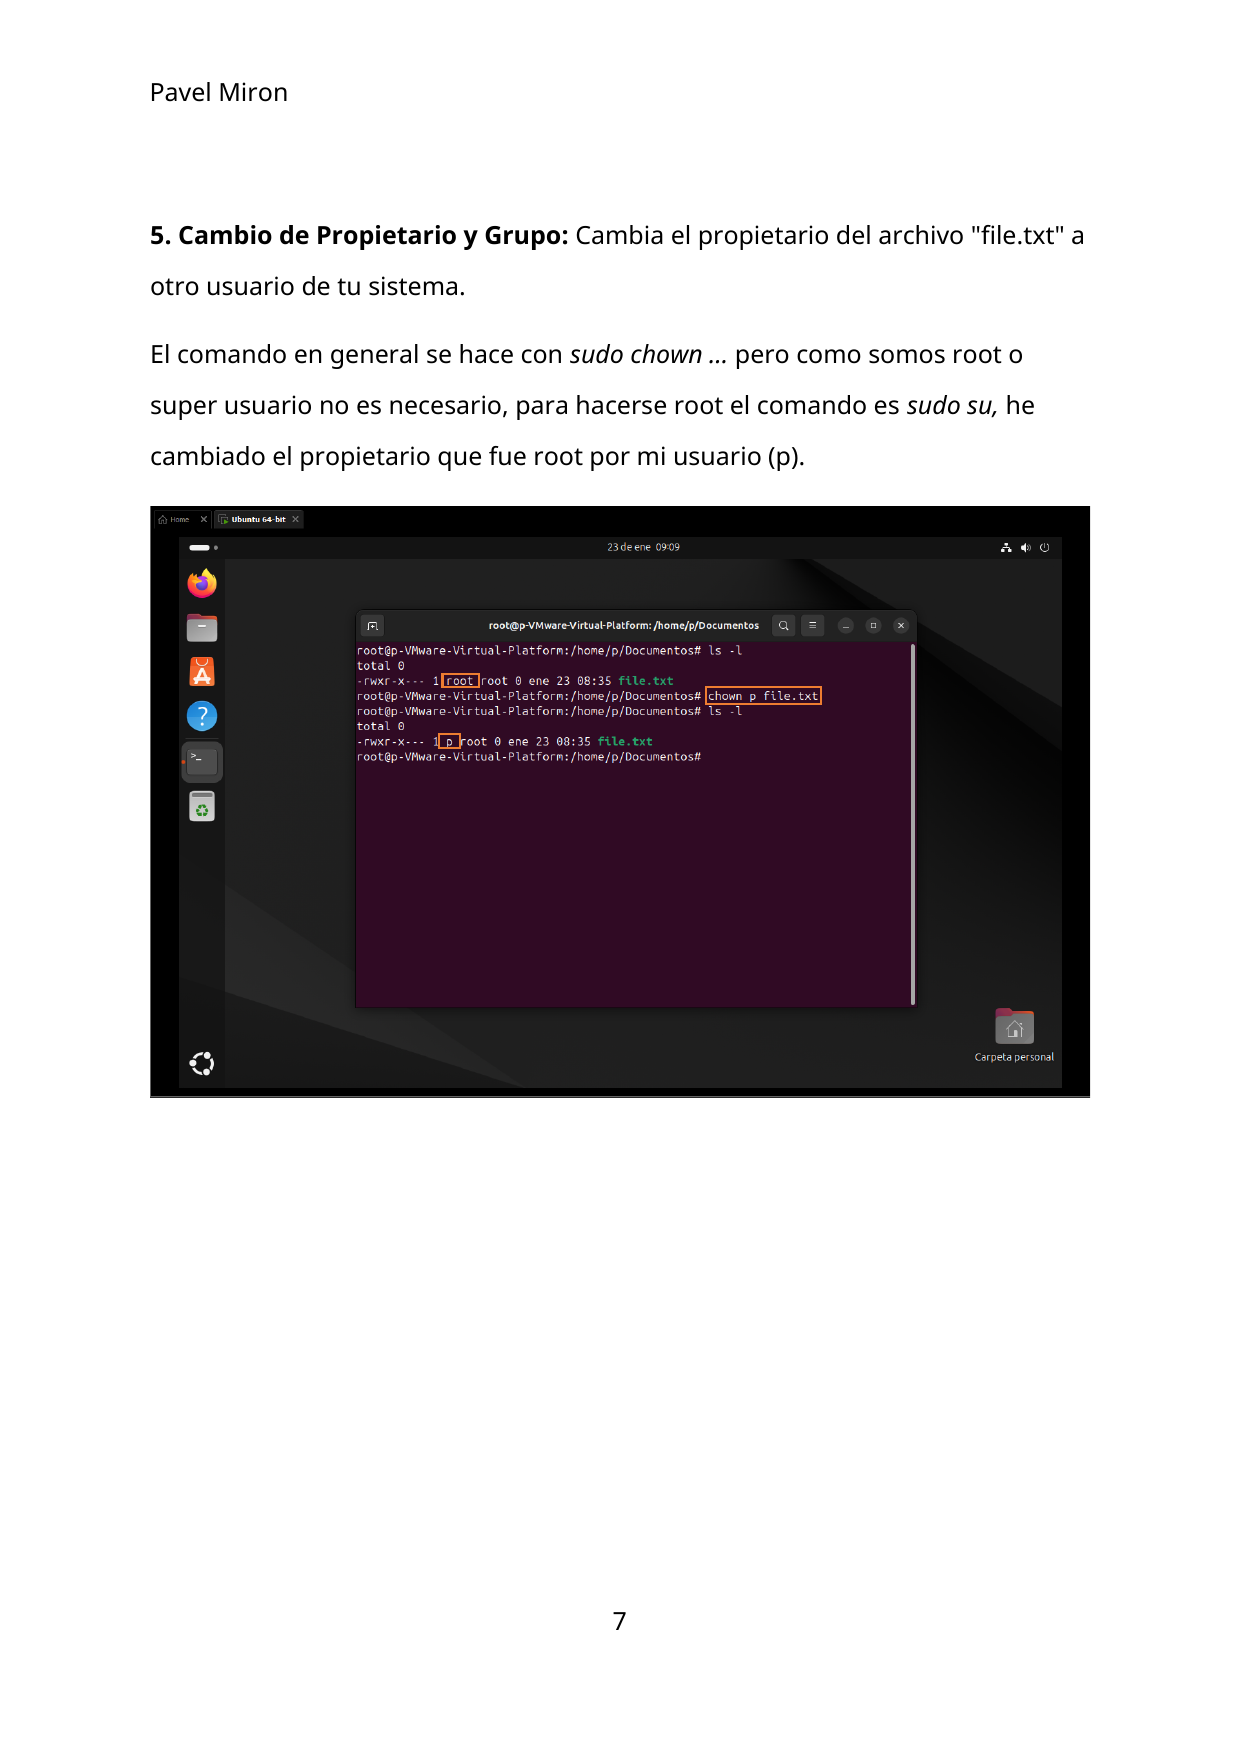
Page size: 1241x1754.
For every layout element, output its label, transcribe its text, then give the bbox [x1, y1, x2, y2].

text 5. Cambio de Propietario y Grupo: Cambia el propietario del archivo "file.txt" a otro usuario de tu sistema. [150, 218, 1090, 303]
text El comando en general se hace con sudo chown … pero como somos root o super usuario no es necesario, para hacerse root el comando es sudo su, he cambiado el propietario que fue root por mi usuario (p). [150, 336, 1090, 473]
